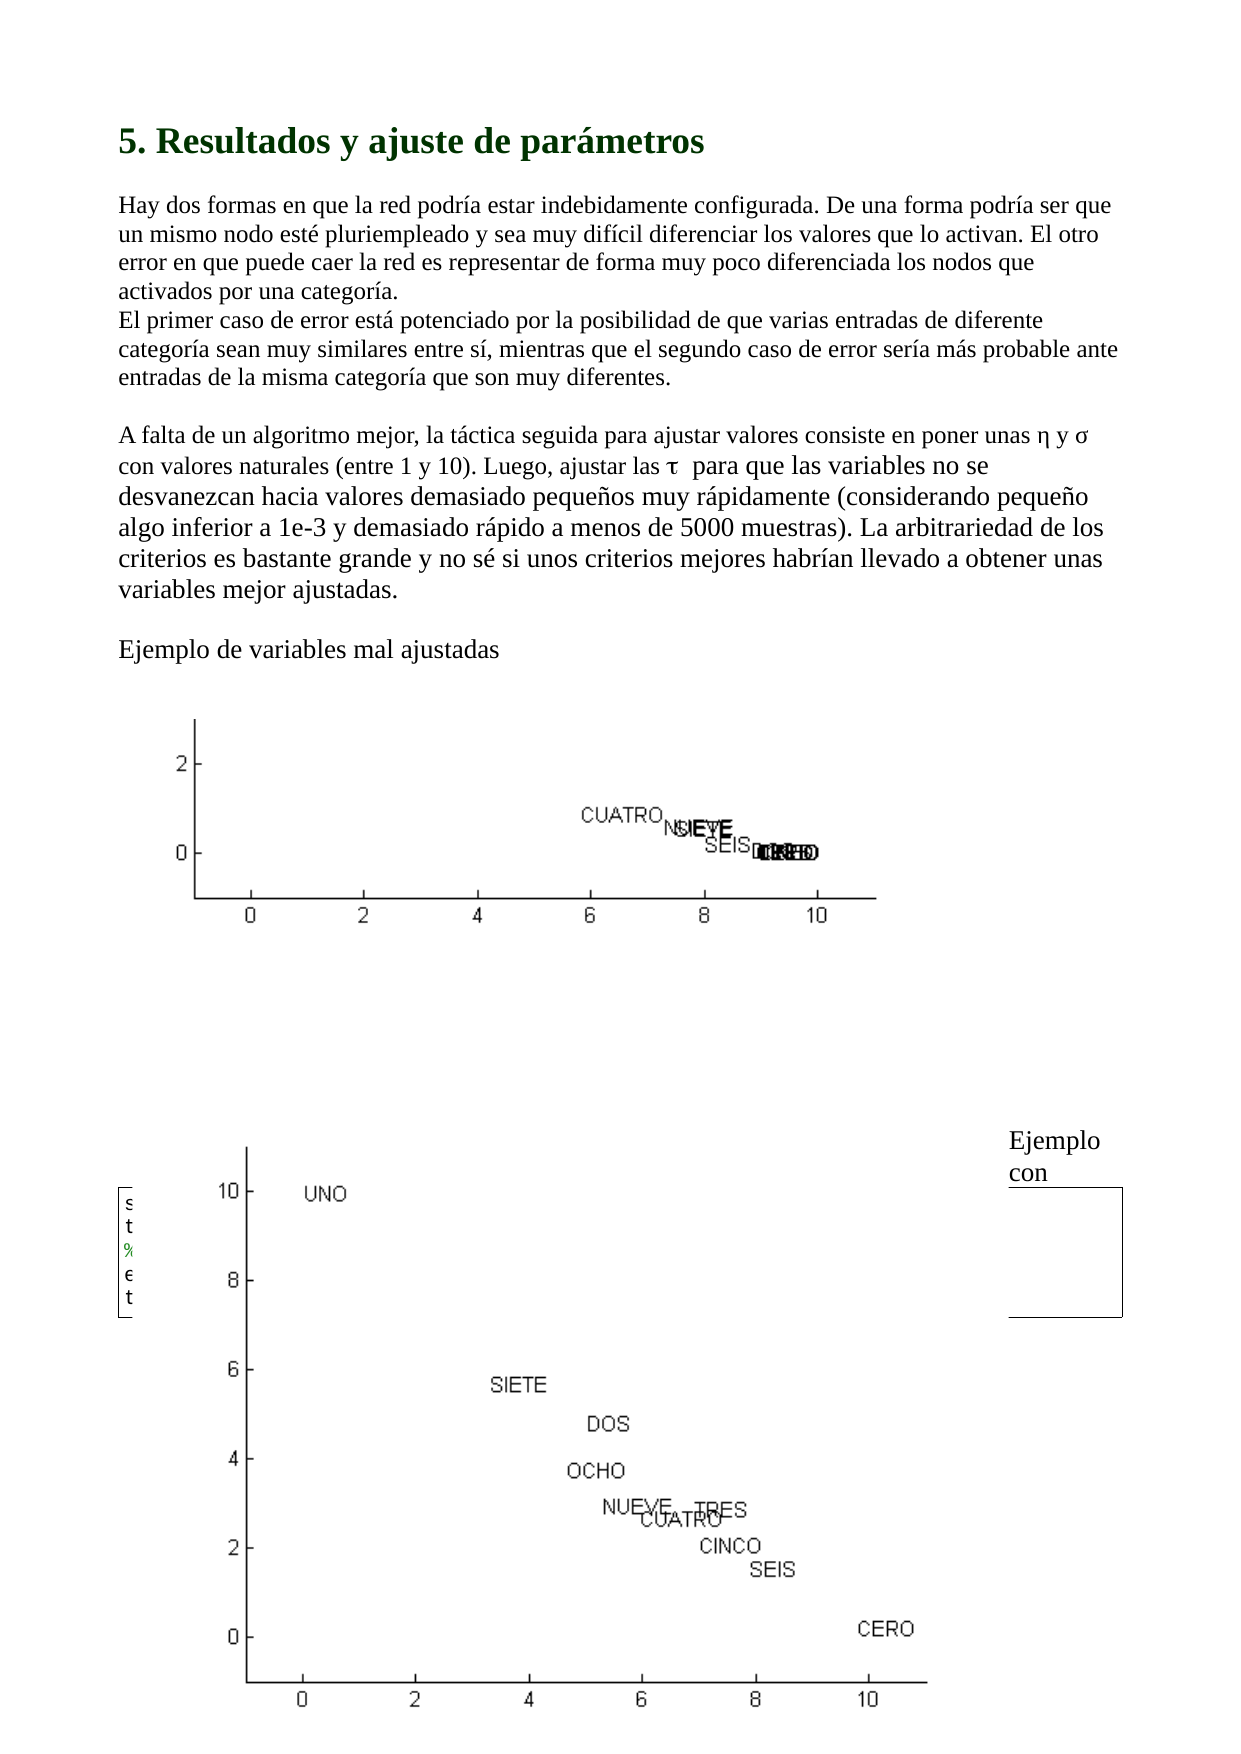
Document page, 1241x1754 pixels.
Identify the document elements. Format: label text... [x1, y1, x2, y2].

picture [155, 719, 958, 970]
picture [132, 1097, 1009, 1754]
table_header sigma_ = 10; %Tamaño del vecindario en el tiempo tau1 = 10000000000/log(sigma_); %Constante de actualizacion de sigma % tau1 = 10000000000/log(sigma_); %Constante de actualizacion de sigma eta = 1; %Learning rate tau2 = 1000000; %Constante de actualización de eta [1009, 1188, 1122, 1317]
text Ejemplo de variables mal ajustadas [118, 633, 1122, 664]
text Ejemplo con [1009, 1124, 1122, 1187]
text 5. Resultados y ajuste de parámetros [118, 118, 1122, 161]
text A falta de un algoritmo mejor, la táctica seguida para ajustar valores consiste en poner unas η y σ con valores naturales (entre 1 y 10). Luego, ajustar las t para que las variables no se desvanezcan hacia valores demasiado pequeños muy rápidamente (considerando pequeño algo inferior a 1e-3 y demasiado rápido a menos de 5000 muestras). La arbitrariedad de los criterios es bastante grande y no sé si unos criterios mejores habrían llevado a obtener unas variables mejor ajustadas. [118, 420, 1122, 604]
text [118, 1124, 132, 1187]
text Hay dos formas en que la red podría estar indebidamente configurada. De una forma podría ser que un mismo nodo esté pluriempleado y sea muy difícil diferenciar los valores que lo activan. El otro error en que puede caer la red es representar de forma muy poco diferenciada los nodos que activados por una categoría. [118, 190, 1122, 305]
text El primer caso de error está potenciado por la posibilidad de que varias entradas de diferente categoría sean muy similares entre sí, mientras que el segundo caso de error sería más probable ante entradas de la misma categoría que son muy diferentes. [118, 305, 1122, 391]
